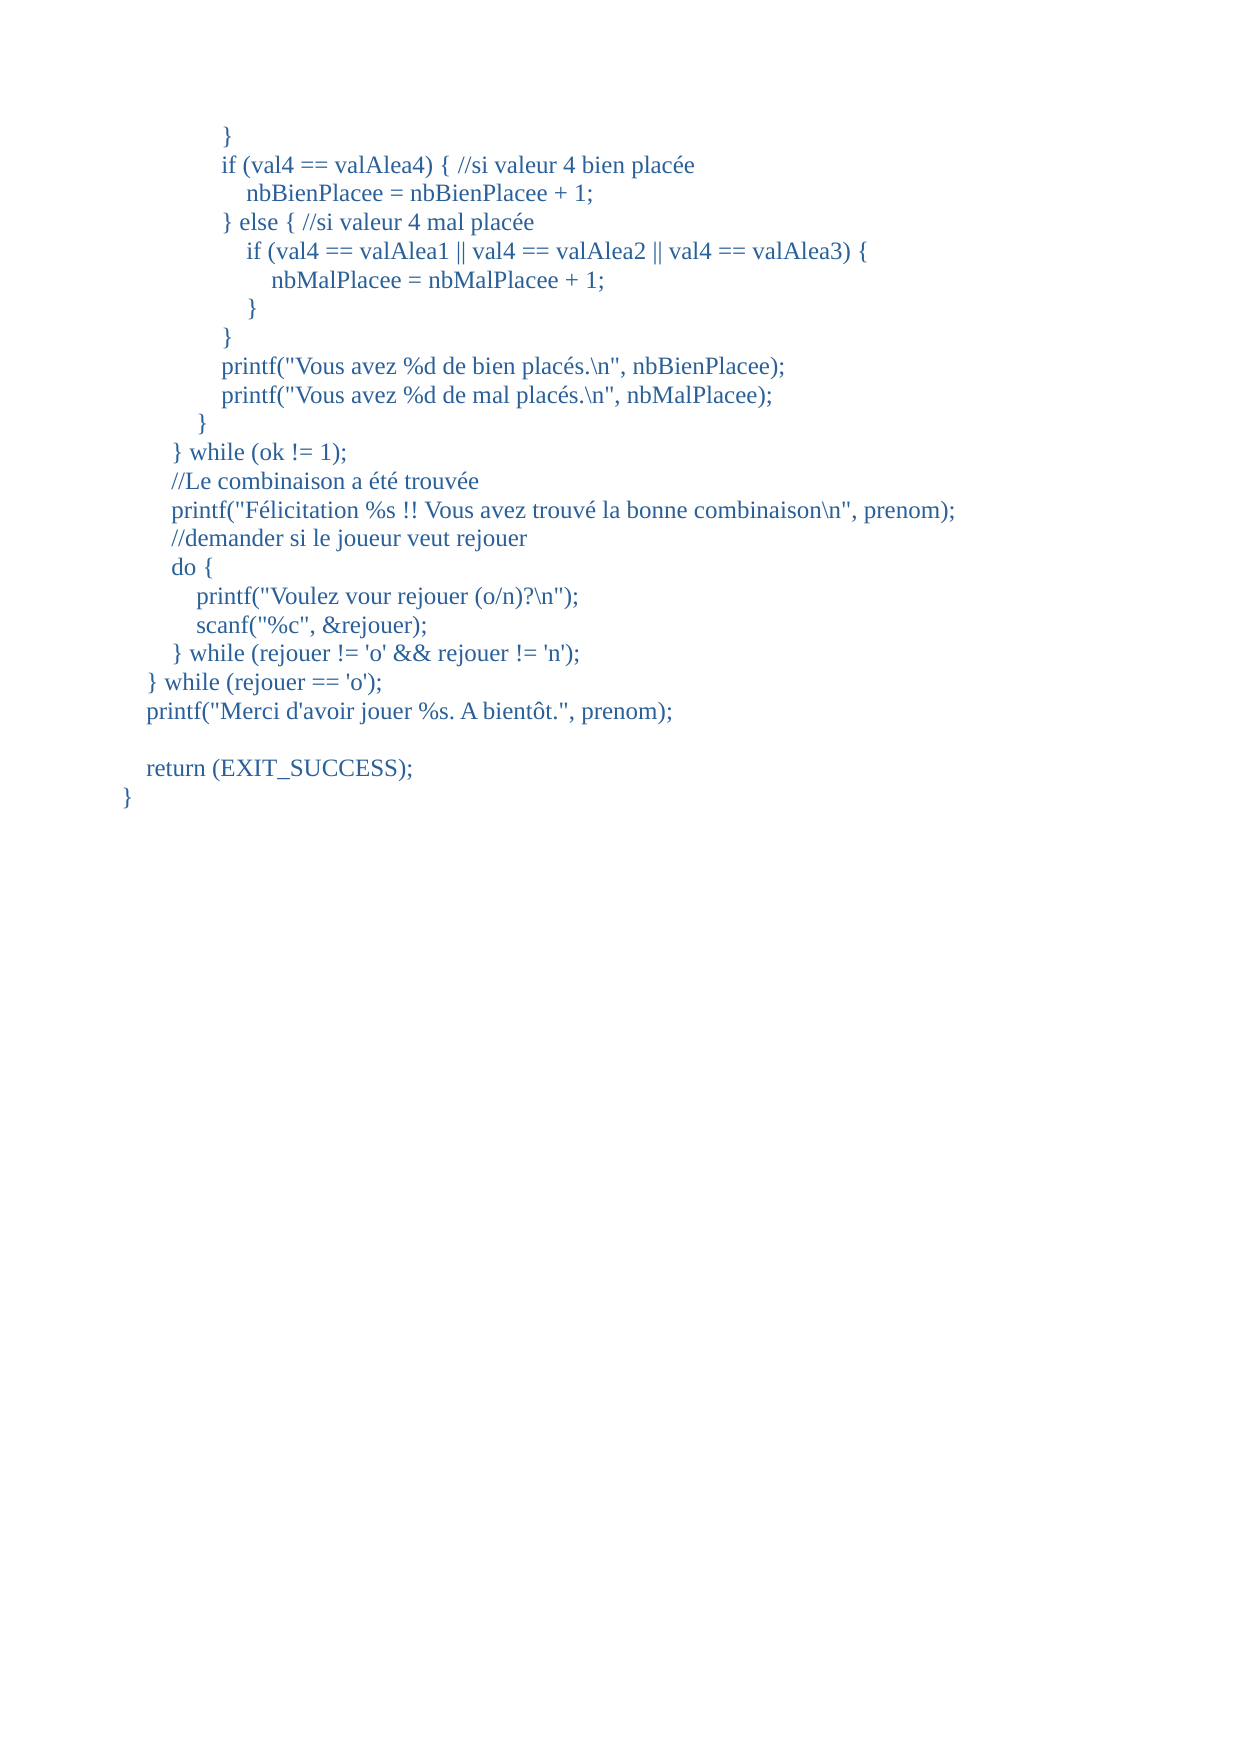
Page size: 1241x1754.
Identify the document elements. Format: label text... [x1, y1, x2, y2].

text } while (ok != 1); [118, 437, 1122, 466]
text return (EXIT_SUCCESS); [118, 753, 1122, 782]
text if (val4 == valAlea4) { //si valeur 4 bien placée [118, 150, 1122, 178]
text printf("Merci d'avoir jouer %s. A bientôt.", prenom); [118, 696, 1122, 725]
text } [118, 118, 1122, 150]
text scanf("%c", &rejouer); [118, 610, 1122, 638]
text } [118, 408, 1122, 437]
text printf("Vous avez %d de bien placés.\n", nbBienPlacee); [118, 351, 1122, 380]
text do { [118, 552, 1122, 581]
text printf("Félicitation %s !! Vous avez trouvé la bonne combinaison\n", prenom); [118, 495, 1122, 523]
text } [118, 782, 1122, 814]
text //Le combinaison a été trouvée [118, 466, 1122, 495]
text printf("Vous avez %d de mal placés.\n", nbMalPlacee); [118, 380, 1122, 408]
text } while (rejouer != 'o' && rejouer != 'n'); [118, 638, 1122, 667]
text } else { //si valeur 4 mal placée [118, 207, 1122, 236]
text printf("Voulez vour rejouer (o/n)?\n"); [118, 581, 1122, 610]
text nbMalPlacee = nbMalPlacee + 1; [118, 265, 1122, 293]
text } while (rejouer == 'o'); [118, 667, 1122, 696]
text } [118, 293, 1122, 322]
text } [118, 322, 1122, 351]
text //demander si le joueur veut rejouer [118, 523, 1122, 552]
text if (val4 == valAlea1 || val4 == valAlea2 || val4 == valAlea3) { [118, 236, 1122, 265]
text nbBienPlacee = nbBienPlacee + 1; [118, 178, 1122, 207]
